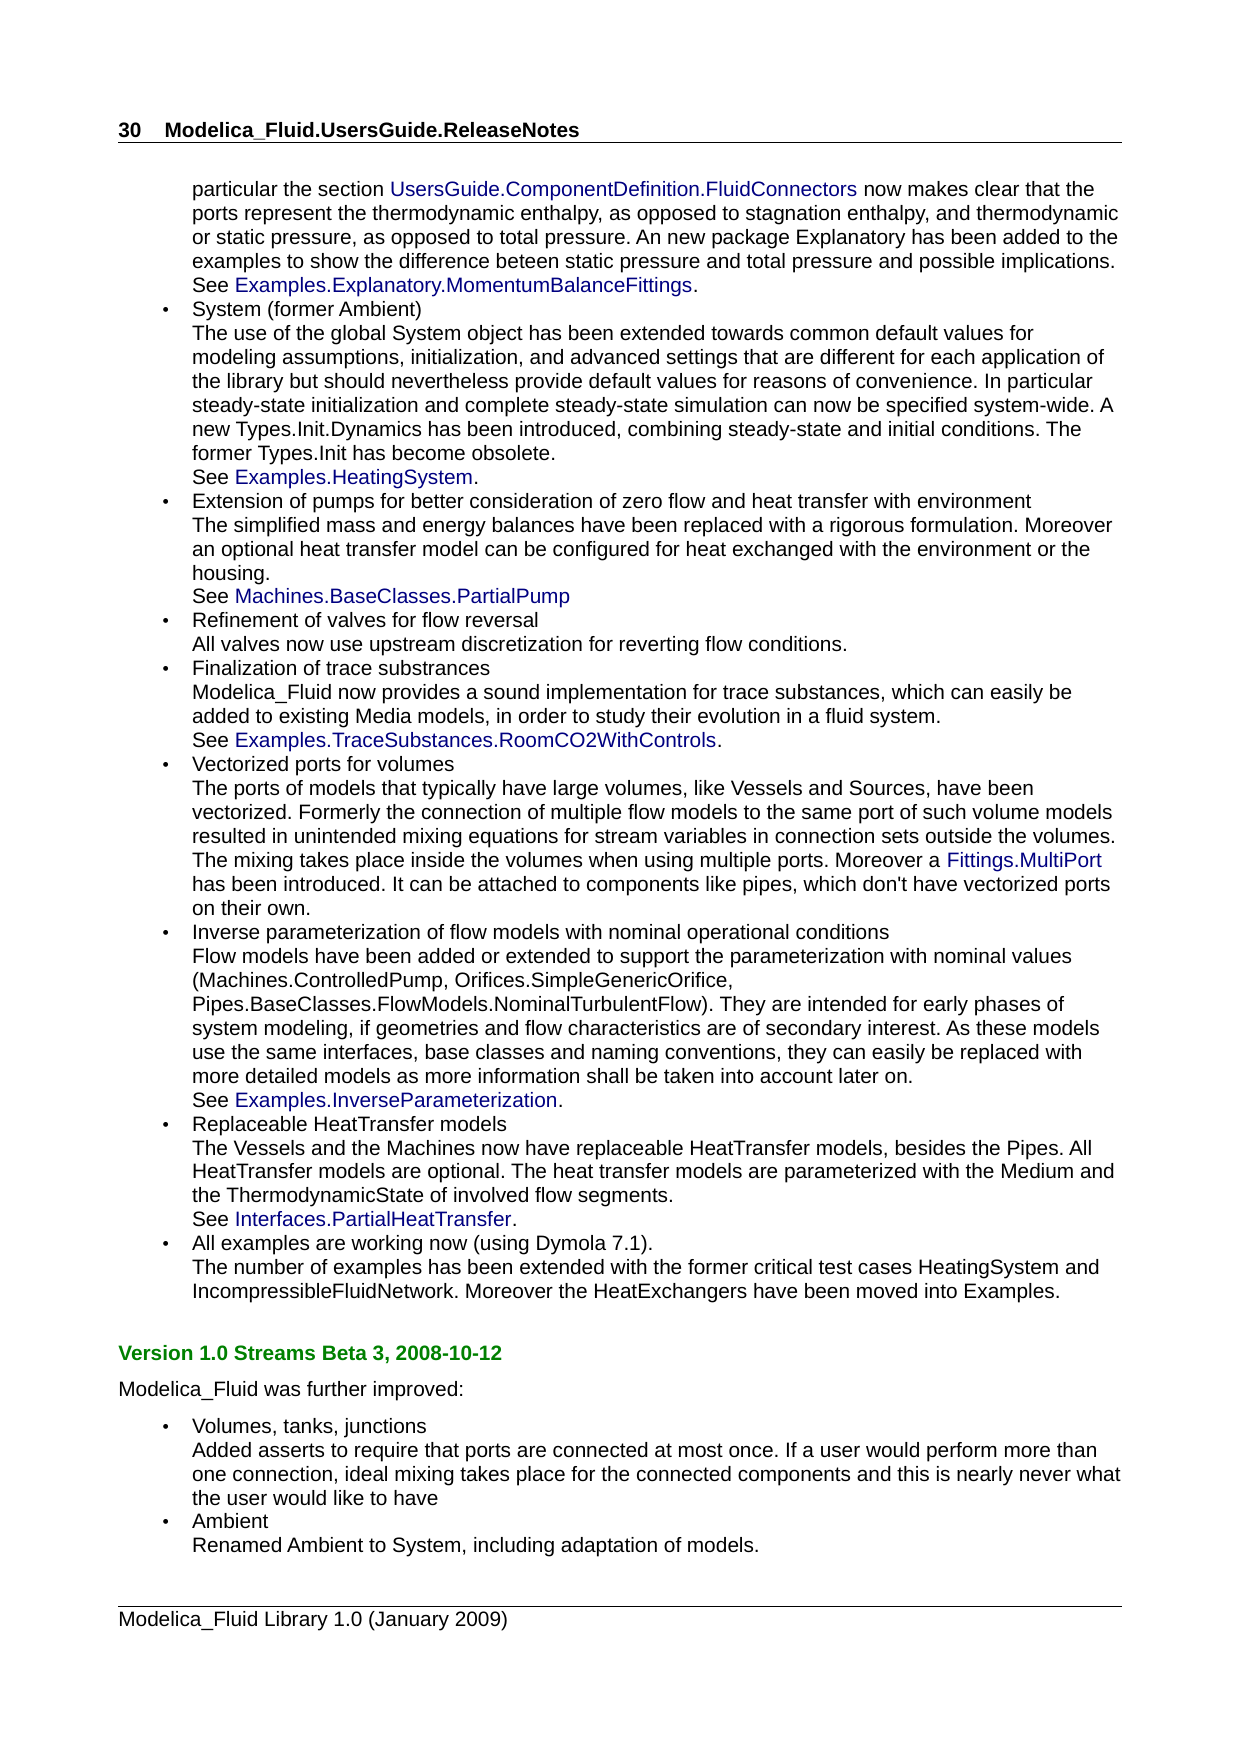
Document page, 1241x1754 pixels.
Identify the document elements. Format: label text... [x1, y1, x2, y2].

list Finalization of trace substrances Modelica_Fluid now provides a sound implementation for trace substances, which can easily be added to existing Media models, in order to study their evolution in a fluid system. See Examples.TraceSubstances.RoomCO2WithControls. [162, 656, 1122, 752]
list Refinement of valves for flow reversal All valves now use upstream discretization for reverting flow conditions. [162, 608, 1122, 656]
list Inverse parameterization of flow models with nominal operational conditions Flow models have been added or extended to support the parameterization with nominal values (Machines.ControlledPump, Orifices.SimpleGenericOrifice, Pipes.BaseClasses.FlowModels.NominalTurbulentFlow). They are intended for early phases of system modeling, if geometries and flow characteristics are of secondary interest. As these models use the same interfaces, base classes and naming conventions, they can easily be replaced with more detailed models as more information shall be taken into account later on. See Examples.InverseParameterization. [162, 920, 1122, 1111]
list All examples are working now (using Dymola 7.1). The number of examples has been extended with the former critical test cases HeatingSystem and IncompressibleFluidNetwork. Moreover the HeatExchangers have been moved into Examples. [162, 1231, 1122, 1303]
list Volumes, tanks, junctions Added asserts to require that ports are connected at most once. If a user would perform more than one connection, ideal mixing takes place for the connected components and this is nearly never what the user would like to have [162, 1413, 1122, 1509]
list particular the section UsersGuide.ComponentDefinition.FluidConnectors now makes clear that the ports represent the thermodynamic enthalpy, as opposed to stagnation enthalpy, and thermodynamic or static pressure, as opposed to total pressure. An new package Explanatory has been added to the examples to show the difference beteen static pressure and total pressure and possible implications. See Examples.Explanatory.MomentumBalanceFittings. [162, 177, 1122, 297]
list System (former Ambient) The use of the global System object has been extended towards common default values for modeling assumptions, initialization, and advanced settings that are different for each application of the library but should nevertheless provide default values for reasons of convenience. In particular steady-state initialization and complete steady-state simulation can now be specified system-wide. A new Types.Init.Dynamics has been introduced, combining steady-state and initial conditions. The former Types.Init has become obsolete. See Examples.HeatingSystem. [162, 297, 1122, 488]
list Replaceable HeatTransfer models The Vessels and the Machines now have replaceable HeatTransfer models, besides the Pipes. All HeatTransfer models are optional. The heat transfer models are parameterized with the Medium and the ThermodynamicState of involved flow segments. See Interfaces.PartialHeatTransfer. [162, 1111, 1122, 1231]
list Ambient Renamed Ambient to System, including adaptation of models. [162, 1509, 1122, 1557]
text Modelica_Fluid was further improved: [118, 1377, 1122, 1401]
subtitle Version 1.0 Streams Beta 3, 2008-10-12 [118, 1341, 1122, 1364]
list Vectorized ports for volumes The ports of models that typically have large volumes, like Vessels and Sources, have been vectorized. Formerly the connection of multiple flow models to the same port of such volume models resulted in unintended mixing equations for stream variables in connection sets outside the volumes. The mixing takes place inside the volumes when using multiple ports. Moreover a Fittings.MultiPort has been introduced. It can be attached to components like pipes, which don't have vectorized ports on their own. [162, 752, 1122, 920]
list Extension of pumps for better consideration of zero flow and heat transfer with environment The simplified mass and energy balances have been replaced with a rigorous formulation. Moreover an optional heat transfer model can be configured for heat exchanged with the environment or the housing. See Machines.BaseClasses.PartialPump [162, 488, 1122, 608]
